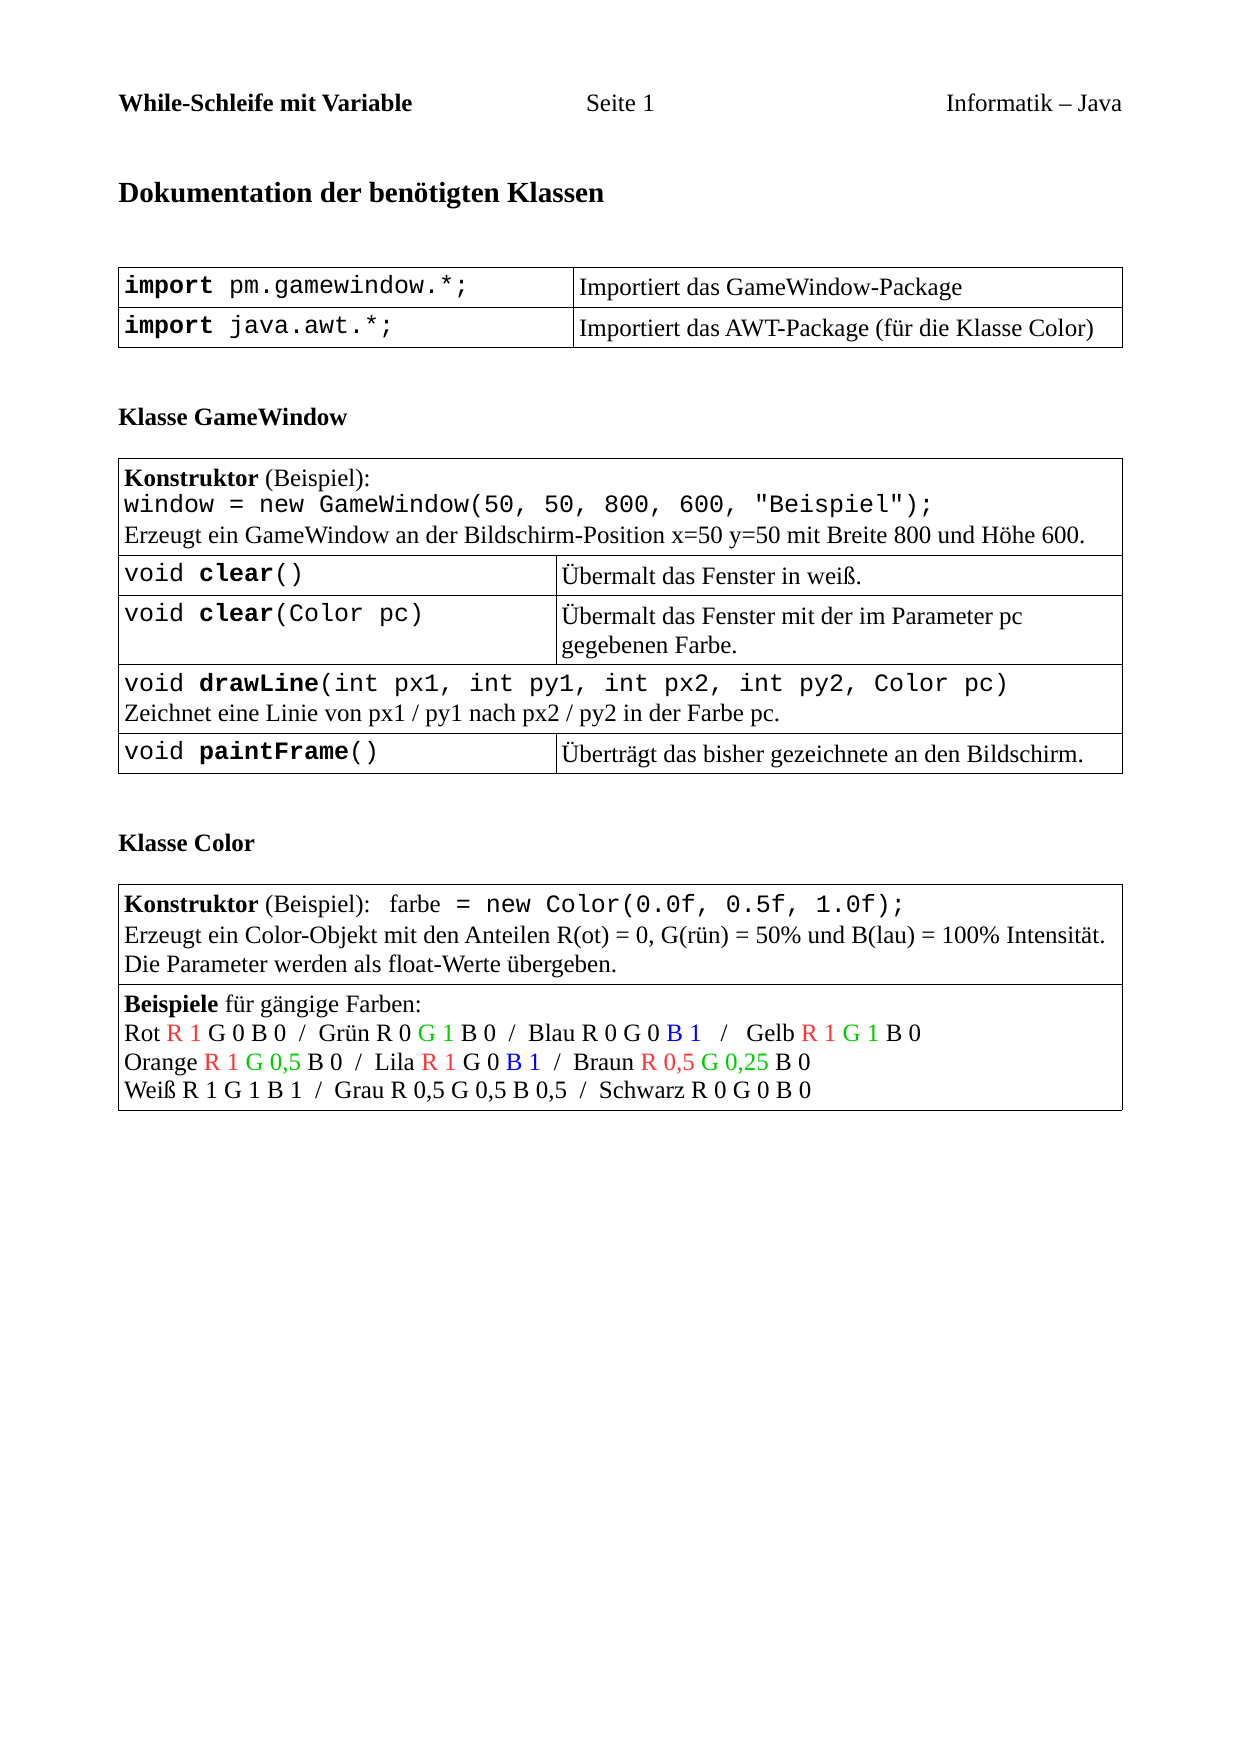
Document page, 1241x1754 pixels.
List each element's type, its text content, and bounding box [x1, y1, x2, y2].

text Dokumentation der benötigten Klassen [118, 176, 1122, 209]
table_cell void clear() [119, 556, 556, 595]
table_cell void drawLine(int px1, int py1, int px2, int py2, Color pc) Zeichnet eine Linie von px1 / py1 nach px2 / py2 in der Farbe pc. [119, 665, 1122, 733]
table_header Importiert das GameWindow-Package [574, 268, 1122, 307]
text Klasse GameWindow [118, 402, 1122, 431]
table_cell Beispiele für gängige Farben: Rot R 1 G 0 B 0 / Grün R 0 G 1 B 0 / Blau R 0 G 0 B 1 / Gelb R 1 G 1 B 0 Orange R 1 G 0,5 B 0 / Lila R 1 G 0 B 1 / Braun R 0,5 G 0,25 B 0 Weiß R 1 G 1 B 1 / Grau R 0,5 G 0,5 B 0,5 / Schwarz R 0 G 0 B 0 [119, 985, 1122, 1110]
table_header Konstruktor (Beispiel): farbe = new Color(0.0f, 0.5f, 1.0f); Erzeugt ein Color-Objekt mit den Anteilen R(ot) = 0, G(rün) = 50% und B(lau) = 100% Intensität. Die Parameter werden als float-Werte übergeben. [119, 885, 1122, 983]
table_cell import java.awt.*; [119, 308, 573, 347]
table_header import pm.gamewindow.*; [119, 268, 573, 307]
table_cell Importiert das AWT-Package (für die Klasse Color) [574, 308, 1122, 347]
table_cell Überträgt das bisher gezeichnete an den Bildschirm. [557, 734, 1122, 773]
table_cell Übermalt das Fenster mit der im Parameter pc gegebenen Farbe. [557, 596, 1122, 664]
table_header Konstruktor (Beispiel): window = new GameWindow(50, 50, 800, 600, "Beispiel"); Erzeugt ein GameWindow an der Bildschirm-Position x=50 y=50 mit Breite 800 und Höhe 600. [119, 459, 1122, 555]
table_cell Übermalt das Fenster in weiß. [557, 556, 1122, 595]
text Klasse Color [118, 828, 1122, 857]
table_cell void clear(Color pc) [119, 596, 556, 664]
table_cell void paintFrame() [119, 734, 556, 773]
